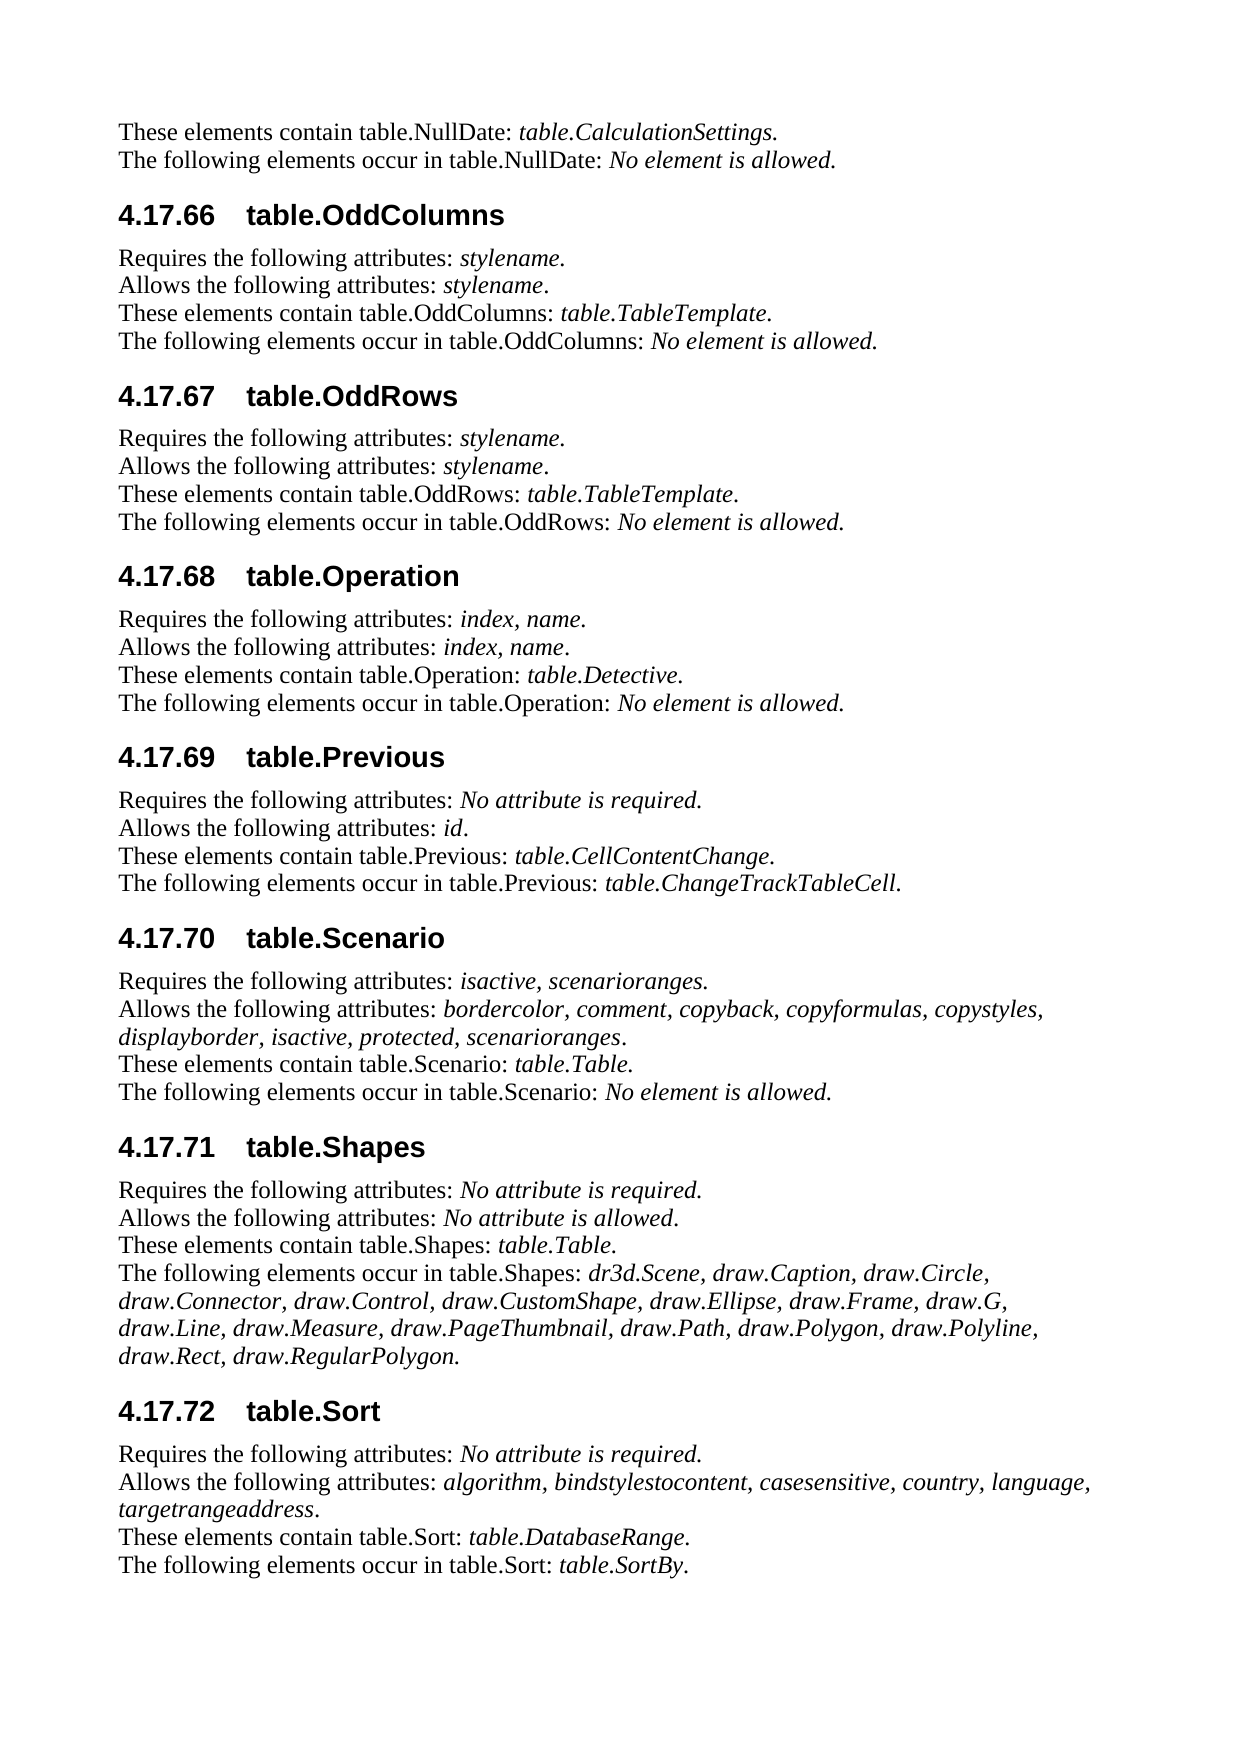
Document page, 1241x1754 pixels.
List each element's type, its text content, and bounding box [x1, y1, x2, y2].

text Requires the following attributes: No attribute is required. [118, 1440, 1122, 1468]
text The following elements occur in table.OddRows: No element is allowed. [118, 508, 1122, 535]
subtitle table.OddRows [118, 379, 1122, 412]
text Allows the following attributes: algorithm, bindstylestocontent, casesensitive, country, language, targetrangeaddress. [118, 1468, 1122, 1523]
text These elements contain table.NullDate: table.CalculationSettings. [118, 118, 1122, 146]
text The following elements occur in table.OddColumns: No element is allowed. [118, 327, 1122, 354]
text These elements contain table.Scenario: table.Table. [118, 1051, 1122, 1078]
text Requires the following attributes: index, name. [118, 606, 1122, 633]
text These elements contain table.OddColumns: table.TableTemplate. [118, 299, 1122, 327]
subtitle table.Sort [118, 1395, 1122, 1428]
text Allows the following attributes: stylename. [118, 271, 1122, 299]
text The following elements occur in table.Scenario: No element is allowed. [118, 1078, 1122, 1106]
subtitle table.Operation [118, 560, 1122, 593]
text Allows the following attributes: index, name. [118, 633, 1122, 661]
text Allows the following attributes: No attribute is allowed. [118, 1204, 1122, 1231]
text Requires the following attributes: No attribute is required. [118, 1176, 1122, 1204]
text Requires the following attributes: isactive, scenarioranges. [118, 967, 1122, 995]
text Requires the following attributes: stylename. [118, 244, 1122, 271]
text These elements contain table.OddRows: table.TableTemplate. [118, 480, 1122, 508]
text Allows the following attributes: id. [118, 814, 1122, 842]
text Requires the following attributes: No attribute is required. [118, 786, 1122, 814]
text These elements contain table.Sort: table.DatabaseRange. [118, 1523, 1122, 1551]
text These elements contain table.Shapes: table.Table. [118, 1231, 1122, 1259]
text The following elements occur in table.Operation: No element is allowed. [118, 689, 1122, 716]
text Requires the following attributes: stylename. [118, 424, 1122, 452]
subtitle table.Previous [118, 741, 1122, 774]
text Allows the following attributes: stylename. [118, 452, 1122, 480]
subtitle table.OddColumns [118, 198, 1122, 231]
text The following elements occur in table.Sort: table.SortBy. [118, 1551, 1122, 1579]
subtitle table.Scenario [118, 922, 1122, 955]
text The following elements occur in table.Shapes: dr3d.Scene, draw.Caption, draw.Circle, draw.Connector, draw.Control, draw.CustomShape, draw.Ellipse, draw.Frame, draw.G, draw.Line, draw.Measure, draw.PageThumbnail, draw.Path, draw.Polygon, draw.Polyline, draw.Rect, draw.RegularPolygon. [118, 1259, 1122, 1370]
text These elements contain table.Operation: table.Detective. [118, 661, 1122, 689]
text The following elements occur in table.NullDate: No element is allowed. [118, 146, 1122, 173]
text Allows the following attributes: bordercolor, comment, copyback, copyformulas, copystyles, displayborder, isactive, protected, scenarioranges. [118, 995, 1122, 1051]
text These elements contain table.Previous: table.CellContentChange. [118, 842, 1122, 869]
subtitle table.Shapes [118, 1131, 1122, 1163]
text The following elements occur in table.Previous: table.ChangeTrackTableCell. [118, 869, 1122, 897]
